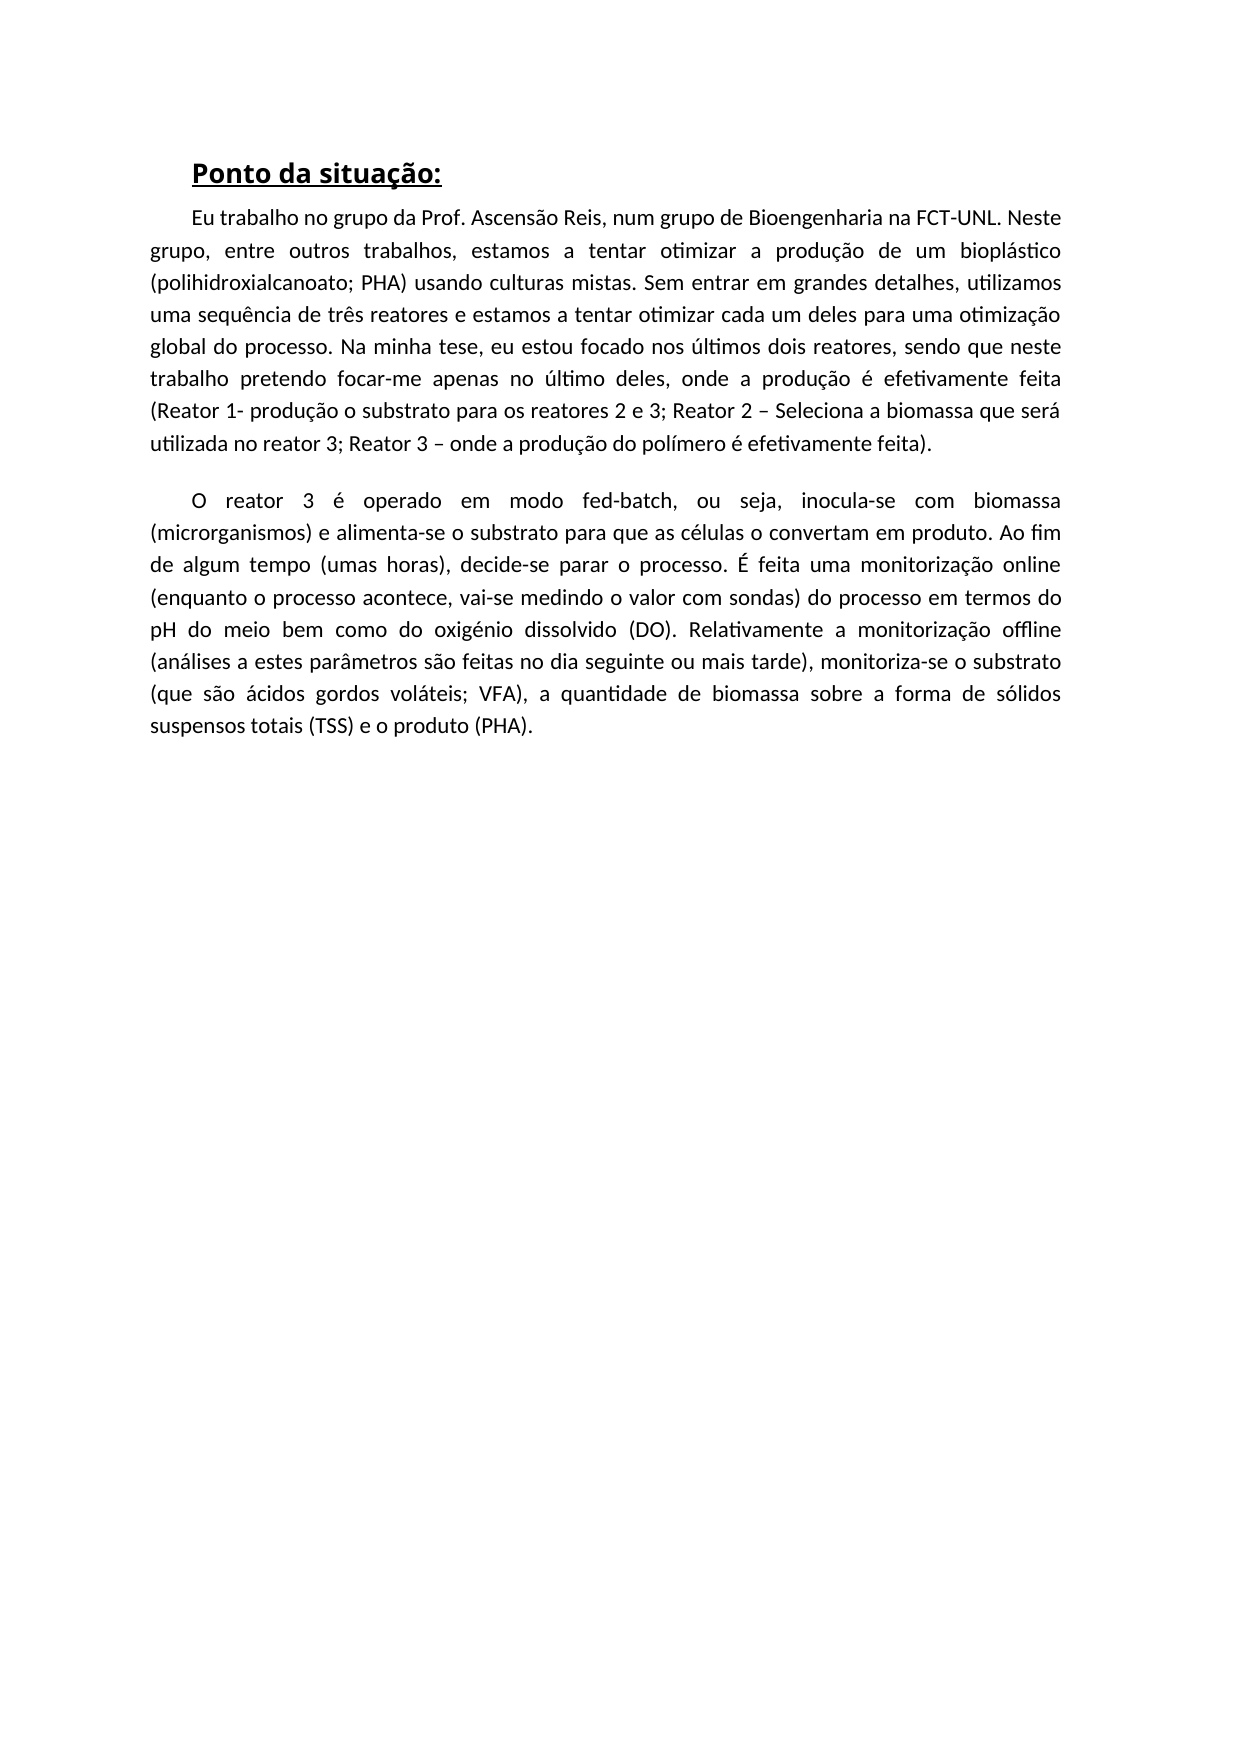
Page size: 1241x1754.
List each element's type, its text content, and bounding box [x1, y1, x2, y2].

subtitle Ponto da situação: [150, 154, 1063, 191]
text Eu trabalho no grupo da Prof. Ascensão Reis, num grupo de Bioengenharia na FCT-UNL. Neste grupo, entre outros trabalhos, estamos a tentar otimizar a produção de um bioplástico (polihidroxialcanoato; PHA) usando culturas mistas. Sem entrar em grandes detalhes, utilizamos uma sequência de três reatores e estamos a tentar otimizar cada um deles para uma otimização global do processo. Na minha tese, eu estou focado nos últimos dois reatores, sendo que neste trabalho pretendo focar-me apenas no último deles, onde a produção é efetivamente feita (Reator 1- produção o substrato para os reatores 2 e 3; Reator 2 – Seleciona a biomassa que será utilizada no reator 3; Reator 3 – onde a produção do polímero é efetivamente feita). [150, 203, 1063, 457]
text O reator 3 é operado em modo fed-batch, ou seja, inocula-se com biomassa (microrganismos) e alimenta-se o substrato para que as células o convertam em produto. Ao fim de algum tempo (umas horas), decide-se parar o processo. É feita uma monitorização online (enquanto o processo acontece, vai-se medindo o valor com sondas) do processo em termos do pH do meio bem como do oxigénio dissolvido (DO). Relativamente a monitorização offline (análises a estes parâmetros são feitas no dia seguinte ou mais tarde), monitoriza-se o substrato (que são ácidos gordos voláteis; VFA), a quantidade de biomassa sobre a forma de sólidos suspensos totais (TSS) e o produto (PHA). [150, 486, 1063, 739]
